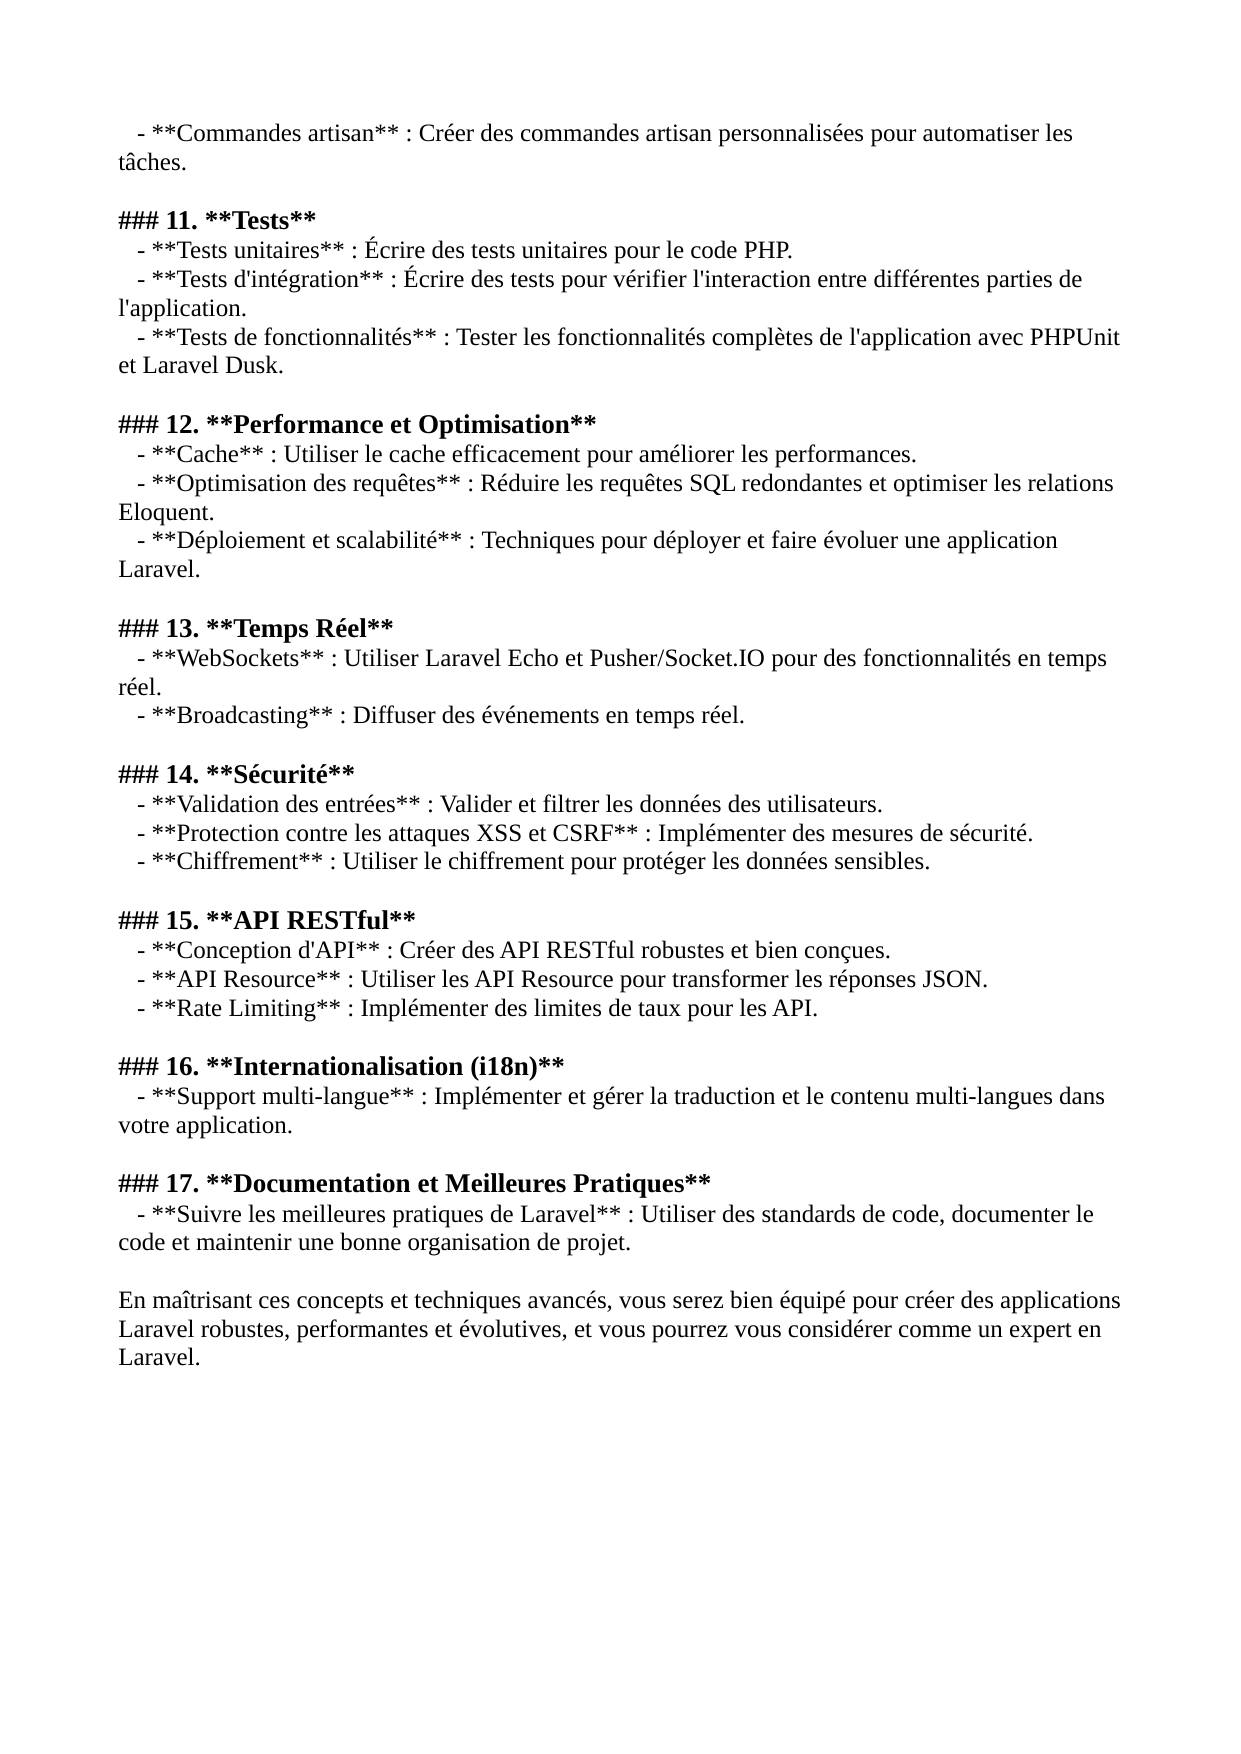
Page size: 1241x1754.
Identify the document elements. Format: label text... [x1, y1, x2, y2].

text - **Tests d'intégration** : Écrire des tests pour vérifier l'interaction entre différentes parties de l'application. [118, 264, 1122, 322]
text - **Chiffrement** : Utiliser le chiffrement pour protéger les données sensibles. [118, 846, 1122, 875]
text - **Commandes artisan** : Créer des commandes artisan personnalisées pour automatiser les tâches. [118, 118, 1122, 176]
text - **Optimisation des requêtes** : Réduire les requêtes SQL redondantes et optimiser les relations Eloquent. [118, 468, 1122, 525]
text - **Tests de fonctionnalités** : Tester les fonctionnalités complètes de l'application avec PHPUnit et Laravel Dusk. [118, 322, 1122, 379]
text - **Déploiement et scalabilité** : Techniques pour déployer et faire évoluer une application Laravel. [118, 525, 1122, 583]
text - **Suivre les meilleures pratiques de Laravel** : Utiliser des standards de code, documenter le code et maintenir une bonne organisation de projet. [118, 1199, 1122, 1256]
text - **Validation des entrées** : Valider et filtrer les données des utilisateurs. [118, 789, 1122, 818]
text - **Tests unitaires** : Écrire des tests unitaires pour le code PHP. [118, 236, 1122, 264]
text - **Rate Limiting** : Implémenter des limites de taux pour les API. [118, 993, 1122, 1021]
text ### 15. **API RESTful** [118, 904, 1122, 935]
text En maîtrisant ces concepts et techniques avancés, vous serez bien équipé pour créer des applications Laravel robustes, performantes et évolutives, et vous pourrez vous considérer comme un expert en Laravel. [118, 1285, 1122, 1371]
text ### 12. **Performance et Optimisation** [118, 408, 1122, 439]
text ### 17. **Documentation et Meilleures Pratiques** [118, 1167, 1122, 1199]
text - **Conception d'API** : Créer des API RESTful robustes et bien conçues. [118, 935, 1122, 964]
text - **API Resource** : Utiliser les API Resource pour transformer les réponses JSON. [118, 964, 1122, 993]
text - **Cache** : Utiliser le cache efficacement pour améliorer les performances. [118, 439, 1122, 468]
text - **Broadcasting** : Diffuser des événements en temps réel. [118, 700, 1122, 729]
text - **WebSockets** : Utiliser Laravel Echo et Pusher/Socket.IO pour des fonctionnalités en temps réel. [118, 643, 1122, 700]
text ### 11. **Tests** [118, 204, 1122, 236]
text - **Protection contre les attaques XSS et CSRF** : Implémenter des mesures de sécurité. [118, 818, 1122, 846]
text - **Support multi-langue** : Implémenter et gérer la traduction et le contenu multi-langues dans votre application. [118, 1081, 1122, 1139]
text ### 13. **Temps Réel** [118, 612, 1122, 643]
text ### 16. **Internationalisation (i18n)** [118, 1050, 1122, 1081]
text ### 14. **Sécurité** [118, 758, 1122, 789]
